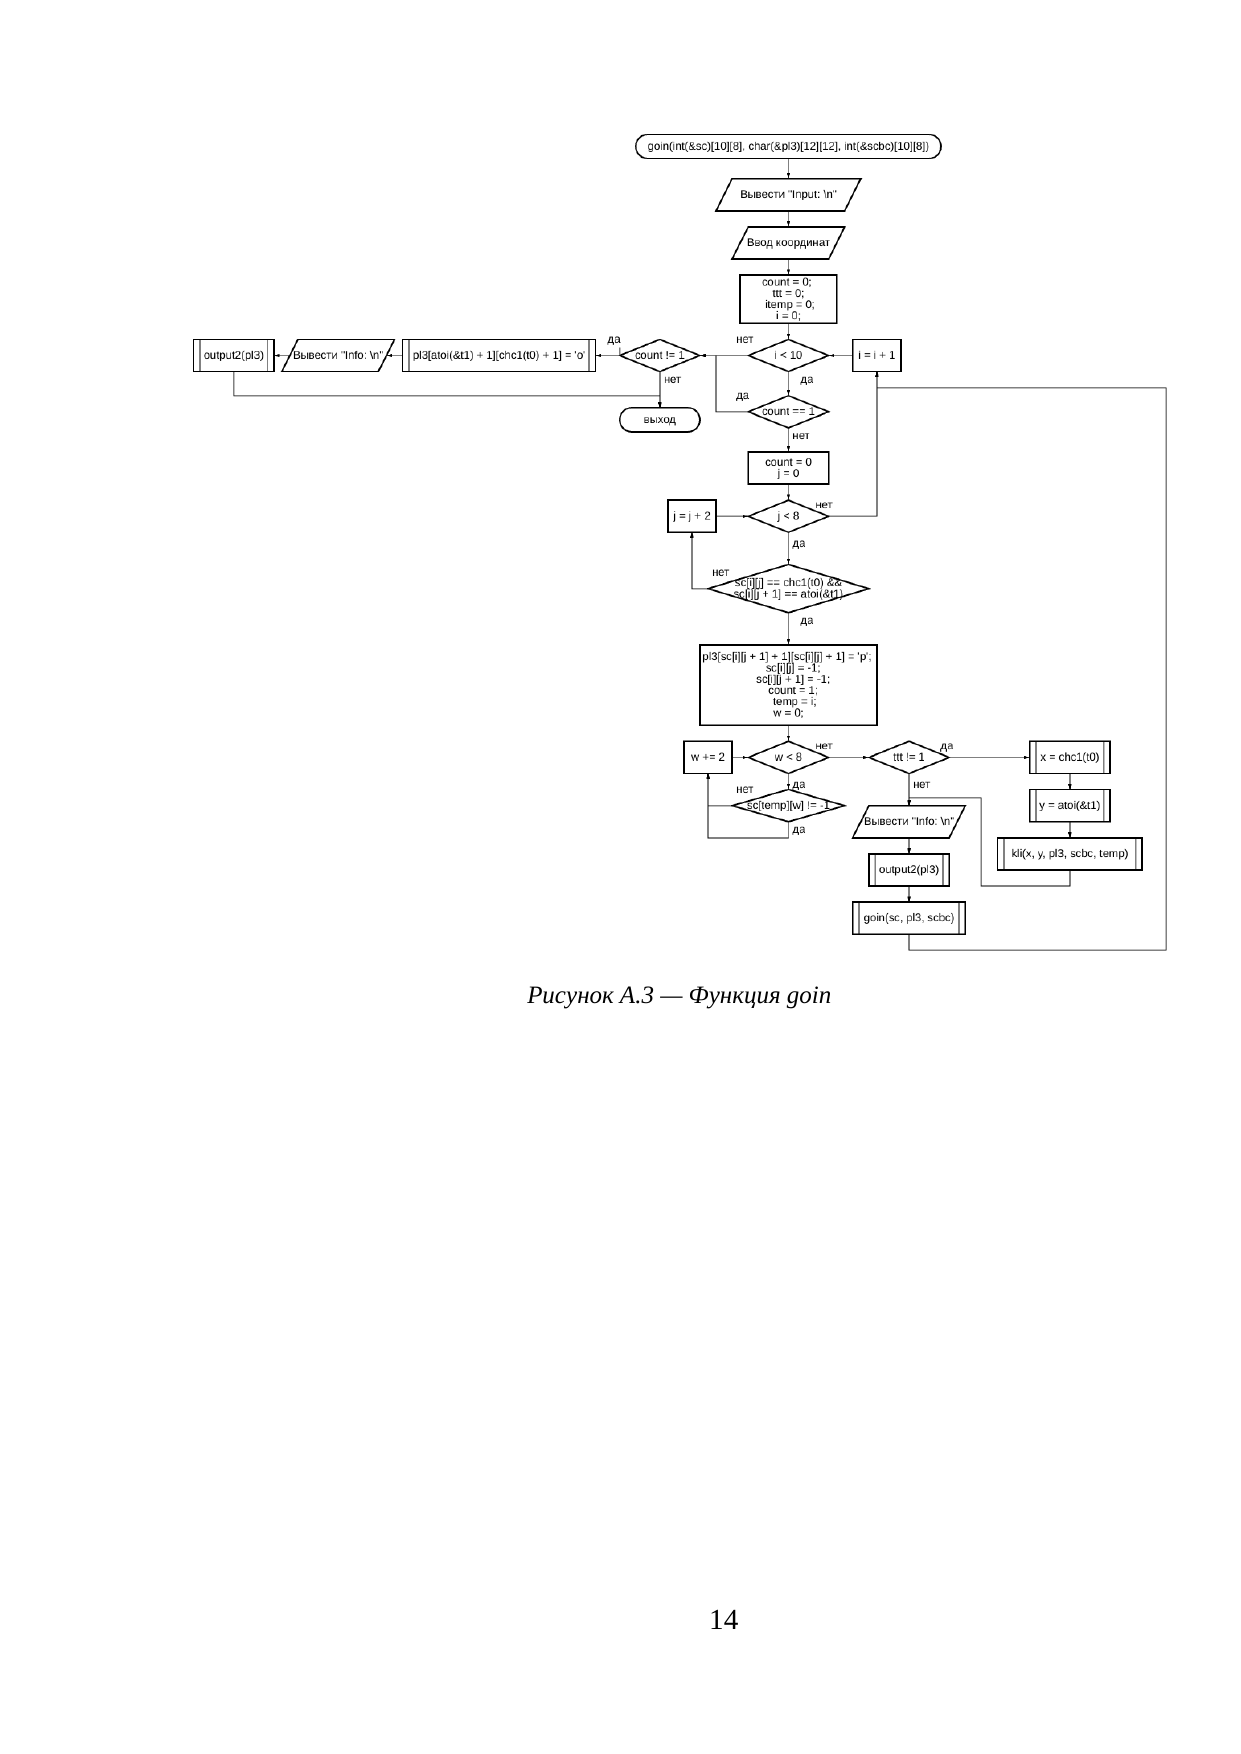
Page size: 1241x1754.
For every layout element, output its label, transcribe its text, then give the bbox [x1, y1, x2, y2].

text Рисунок А.3 — Функция goin [177, 966, 1181, 1008]
picture [177, 118, 1182, 966]
